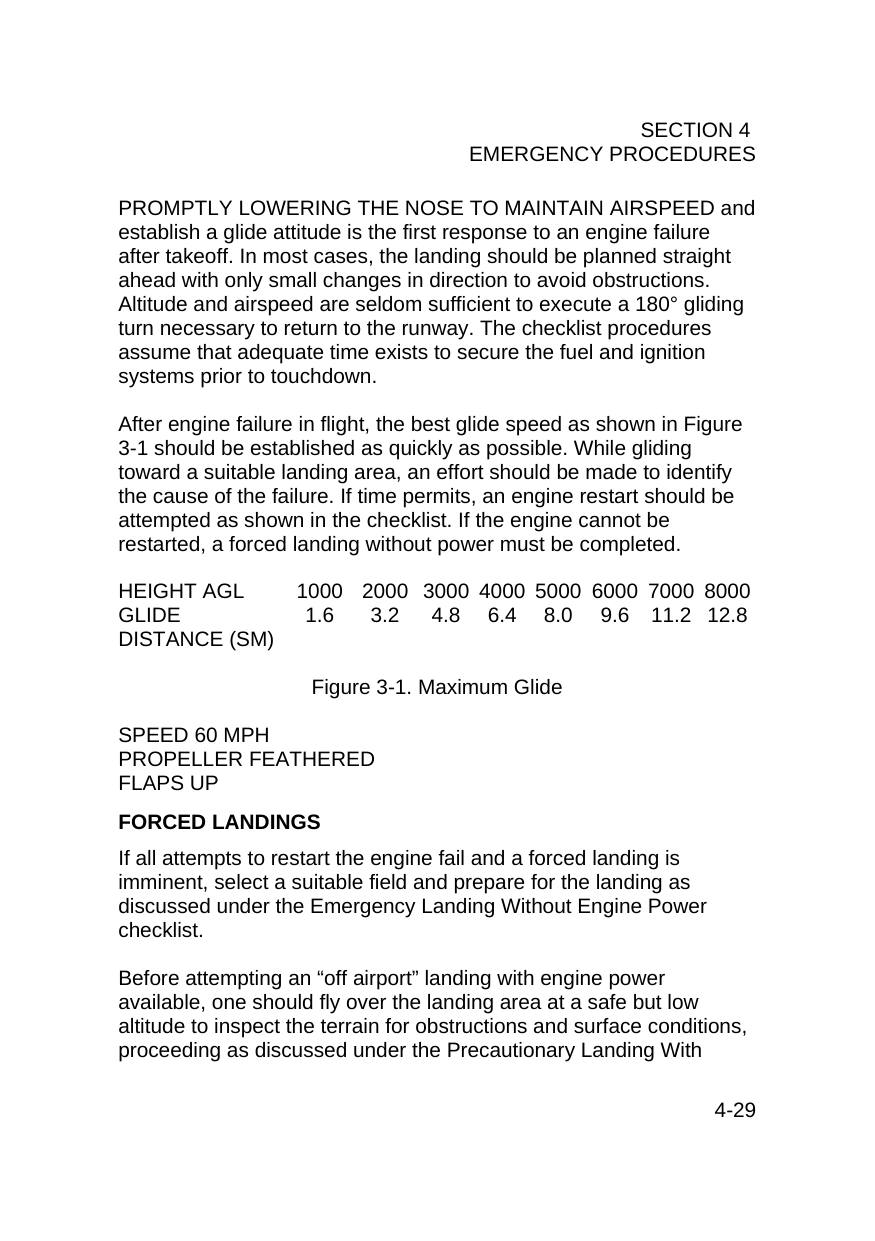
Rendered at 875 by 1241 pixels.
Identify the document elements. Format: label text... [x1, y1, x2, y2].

table_header 2000 [352, 579, 417, 603]
table_header 5000 [530, 579, 586, 603]
subtitle FORCED LANDINGS [118, 809, 756, 833]
table_header 8000 [699, 579, 756, 603]
table_cell 3.2 [352, 603, 417, 651]
table_cell 9.6 [586, 603, 643, 651]
text After engine failure in flight, the best glide speed as shown in Figure 3-1 should be established as quickly as possible. While gliding toward a suitable landing area, an effort should be made to identify the cause of the failure. If time permits, an engine restart should be attempted as shown in the checklist. If the engine cannot be restarted, a forced landing without power must be completed. [118, 412, 756, 555]
table_cell 4.8 [418, 603, 474, 651]
table_cell 12.8 [699, 603, 756, 651]
table_header 1000 [287, 579, 352, 603]
table_header 4000 [474, 579, 530, 603]
text If all attempts to restart the engine fail and a forced landing is imminent, select a suitable field and prepare for the landing as discussed under the Emergency Landing Without Engine Power checklist. [118, 846, 756, 942]
table_header 6000 [586, 579, 643, 603]
table_cell 11.2 [643, 603, 699, 651]
table_cell 1.6 [287, 603, 352, 651]
text PROPELLER FEATHERED [118, 747, 756, 771]
text FLAPS UP [118, 771, 756, 795]
text SPEED 60 MPH [118, 723, 756, 747]
table_header 3000 [418, 579, 474, 603]
table_cell 6.4 [474, 603, 530, 651]
text PROMPTLY LOWERING THE NOSE TO MAINTAIN AIRSPEED and establish a glide attitude is the first response to an engine failure after takeoff. In most cases, the landing should be planned straight ahead with only small changes in direction to avoid obstructions. Altitude and airspeed are seldom sufficient to execute a 180° gliding turn necessary to return to the runway. The checklist procedures assume that adequate time exists to secure the fuel and ignition systems prior to touchdown. [118, 196, 756, 388]
table_cell GLIDE DISTANCE (SM) [118, 603, 287, 651]
text Before attempting an “off airport” landing with engine power available, one should fly over the landing area at a safe but low altitude to inspect the terrain for obstructions and surface conditions, proceeding as discussed under the Precautionary Landing With [118, 966, 756, 1062]
table_header 7000 [643, 579, 699, 603]
text Figure 3-1. Maximum Glide [118, 675, 756, 699]
table_cell 8.0 [530, 603, 586, 651]
table_header HEIGHT AGL [118, 579, 287, 603]
